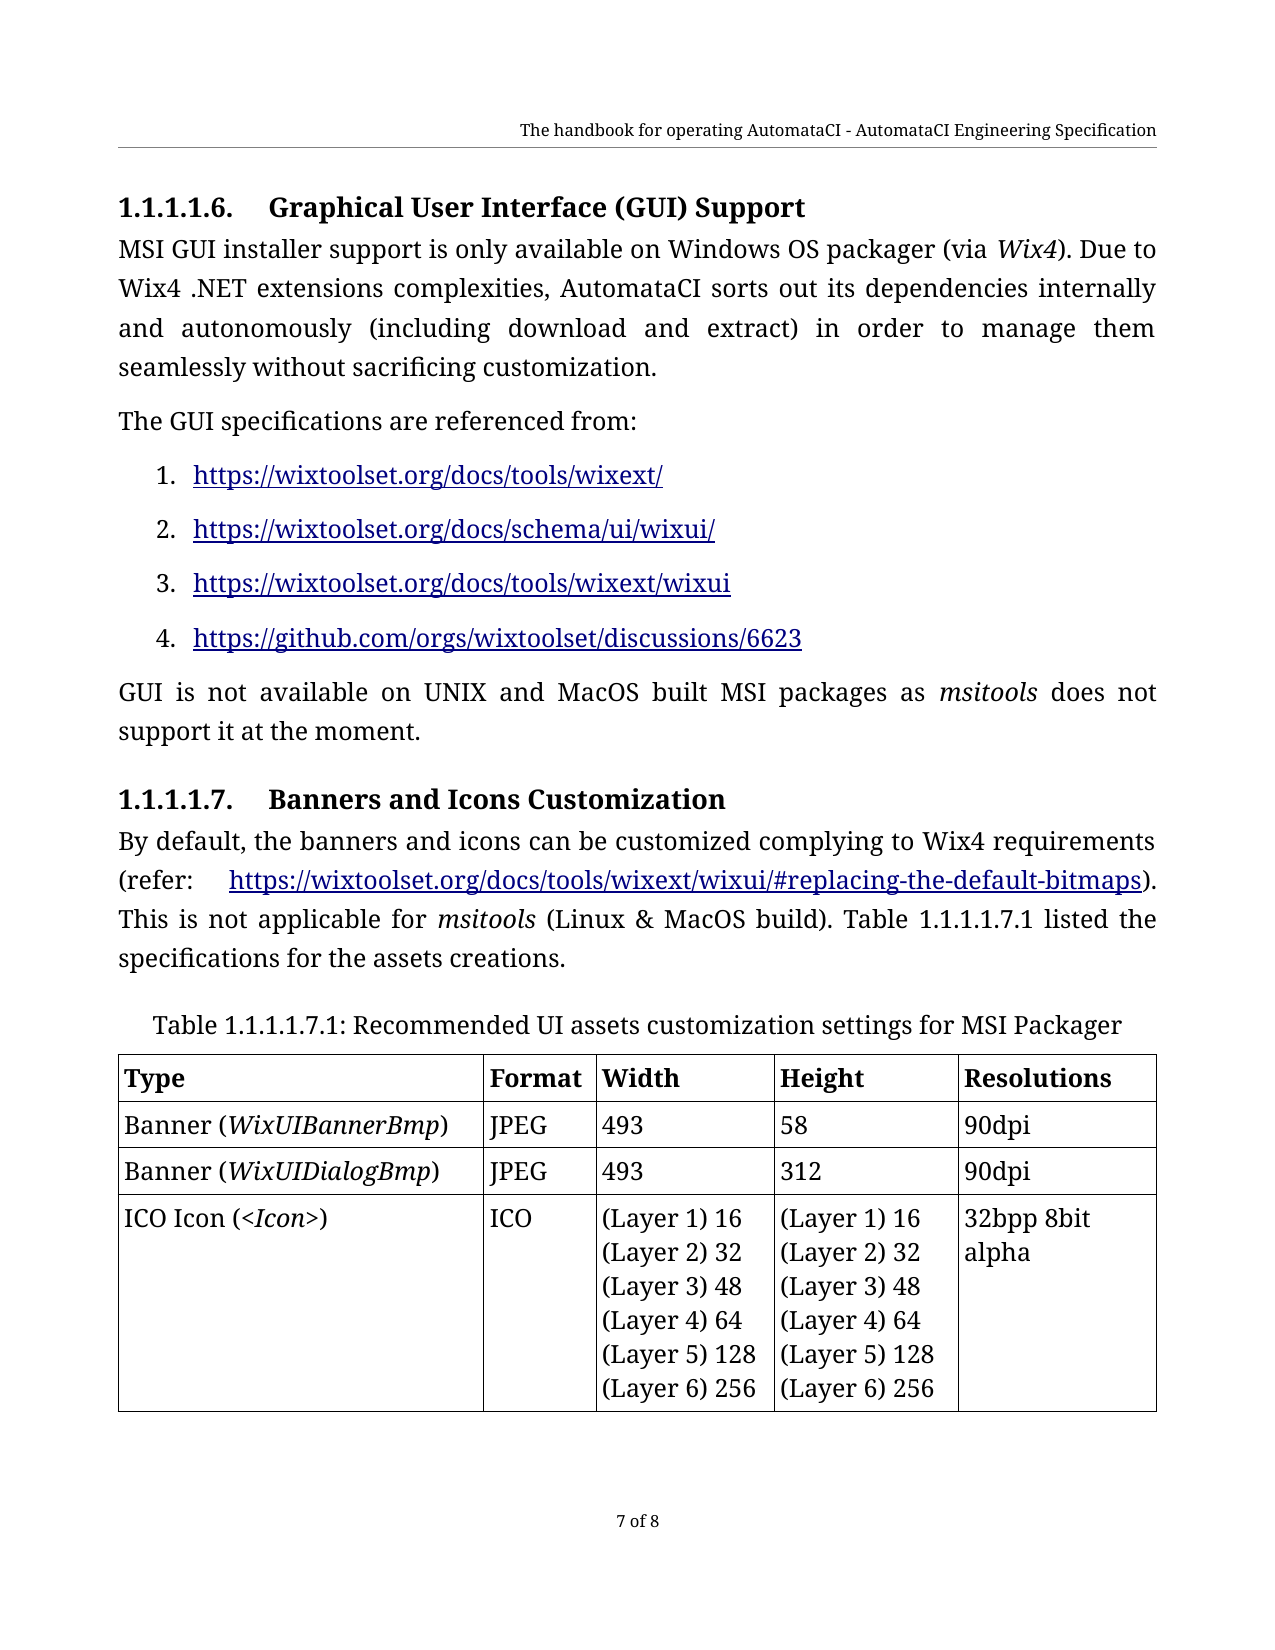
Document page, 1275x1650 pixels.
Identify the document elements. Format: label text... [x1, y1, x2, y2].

table_header Height [775, 1055, 958, 1101]
text The GUI specifications are referenced from: [118, 404, 1157, 438]
table_cell ICO Icon (<Icon>) [119, 1195, 483, 1411]
table_cell 493 [597, 1102, 774, 1147]
table_cell Banner (WixUIDialogBmp) [119, 1148, 483, 1194]
table_cell (Layer 1) 16 (Layer 2) 32 (Layer 3) 48 (Layer 4) 64 (Layer 5) 128 (Layer 6) 256 [775, 1195, 958, 1411]
table_header Resolutions [959, 1055, 1156, 1101]
table_cell 312 [775, 1148, 958, 1194]
subtitle Banners and Icons Customization [118, 780, 1157, 817]
table_cell (Layer 1) 16 (Layer 2) 32 (Layer 3) 48 (Layer 4) 64 (Layer 5) 128 (Layer 6) 256 [597, 1195, 774, 1411]
table_cell 58 [775, 1102, 958, 1147]
subtitle Graphical User Interface (GUI) Support [118, 189, 1157, 226]
text By default, the banners and icons can be customized complying to Wix4 requirements (refer: https://wixtoolset.org/docs/tools/wixext/wixui/#replacing-the-default-bitmaps). This is not applicable for msitools (Linux & MacOS build). Table 1.1.1.1.7.1 listed the specifications for the assets creations. [118, 823, 1157, 975]
text GUI is not available on UNIX and MacOS built MSI packages as msitools does not support it at the moment. [118, 674, 1157, 748]
table_header Format [484, 1055, 596, 1101]
text MSI GUI installer support is only available on Windows OS packager (via Wix4). Due to Wix4 .NET extensions complexities, AutomataCI sorts out its dependencies internally and autonomously (including download and extract) in order to manage them seamlessly without sacrificing customization. [118, 232, 1157, 383]
list https://github.com/orgs/wixtoolset/discussions/6623 [156, 620, 1157, 654]
text Table 1.1.1.1.7.1: Recommended UI assets customization settings for MSI Packager [118, 1008, 1157, 1042]
table_cell 32bpp 8bit alpha [959, 1195, 1156, 1411]
list https://wixtoolset.org/docs/tools/wixext/wixui [156, 566, 1157, 600]
table_cell JPEG [484, 1102, 596, 1147]
table_header Width [597, 1055, 774, 1101]
table_cell ICO [484, 1195, 596, 1411]
list https://wixtoolset.org/docs/schema/ui/wixui/ [156, 512, 1157, 546]
table_header Type [119, 1055, 483, 1101]
table_cell JPEG [484, 1148, 596, 1194]
table_cell 90dpi [959, 1102, 1156, 1147]
table_cell Banner (WixUIBannerBmp) [119, 1102, 483, 1147]
table_cell 493 [597, 1148, 774, 1194]
table_cell 90dpi [959, 1148, 1156, 1194]
list https://wixtoolset.org/docs/tools/wixext/ [156, 458, 1157, 492]
